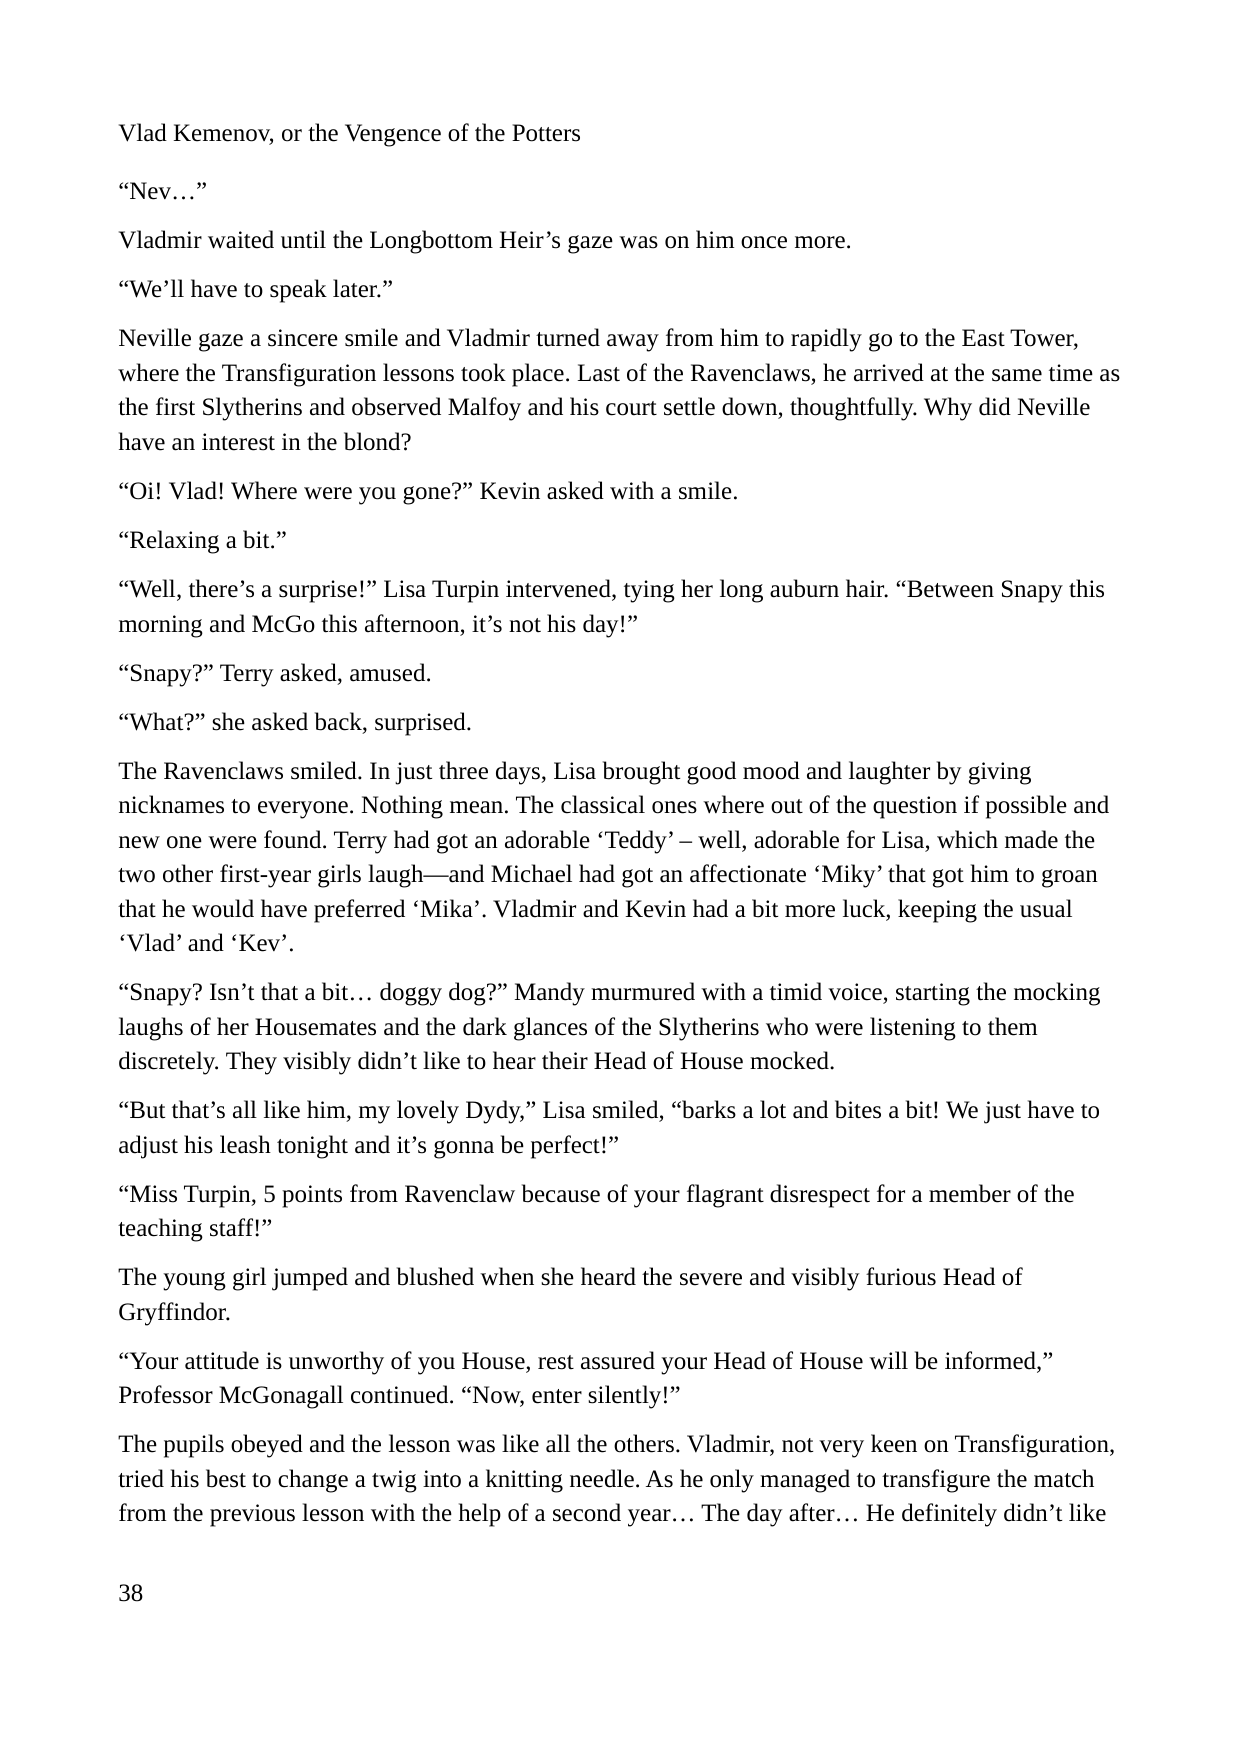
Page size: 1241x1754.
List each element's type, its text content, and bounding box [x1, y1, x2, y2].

text Neville gaze a sincere smile and Vladmir turned away from him to rapidly go to the East Tower, where the Transfiguration lessons took place. Last of the Ravenclaws, he arrived at the same time as the first Slytherins and observed Malfoy and his court settle down, thoughtfully. Why did Neville have an interest in the blond? [118, 323, 1122, 456]
text “We’ll have to speak later.” [118, 274, 1122, 303]
text The Ravenclaws smiled. In just three days, Lisa brought good mood and laughter by giving nicknames to everyone. Nothing mean. The classical ones where out of the question if possible and new one were found. Terry had got an adorable ‘Teddy’ – well, adorable for Lisa, which made the two other first-year girls laugh—and Michael had got an affectionate ‘Miky’ that got him to groan that he would have preferred ‘Mika’. Vladmir and Kevin had a bit more luck, keeping the usual ‘Vlad’ and ‘Kev’. [118, 756, 1122, 957]
text “Oi! Vlad! Where were you gone?” Kevin asked with a smile. [118, 476, 1122, 505]
text Vladmir waited until the Longbottom Heir’s gaze was on him once more. [118, 225, 1122, 254]
text The pupils obeyed and the lesson was like all the others. Vladmir, not very keen on Transfiguration, tried his best to change a twig into a knitting needle. As he only managed to transfigure the match from the previous lesson with the help of a second year… The day after… He definitely didn’t like [118, 1429, 1122, 1527]
text “Nev…” [118, 176, 1122, 205]
text The young girl jumped and blushed when she heard the severe and visibly furious Head of Gryffindor. [118, 1262, 1122, 1326]
text “Well, there’s a surprise!” Lisa Turpin intervened, tying her long auburn hair. “Between Snapy this morning and McGo this afternoon, it’s not his day!” [118, 574, 1122, 637]
text “Your attitude is unworthy of you House, rest assured your Head of House will be informed,” Professor McGonagall continued. “Now, enter silently!” [118, 1346, 1122, 1409]
text “What?” she asked back, surprised. [118, 707, 1122, 736]
text “Snapy? Isn’t that a bit… doggy dog?” Mandy murmured with a timid voice, starting the mocking laughs of her Housemates and the dark glances of the Slytherins who were listening to them discretely. They visibly didn’t like to hear their Head of House mocked. [118, 977, 1122, 1075]
text “Relaxing a bit.” [118, 525, 1122, 554]
text “Miss Turpin, 5 points from Ravenclaw because of your flagrant disrespect for a member of the teaching staff!” [118, 1179, 1122, 1242]
text “But that’s all like him, my lovely Dydy,” Lisa smiled, “barks a lot and bites a bit! We just have to adjust his leash tonight and it’s gonna be perfect!” [118, 1095, 1122, 1158]
text “Snapy?” Terry asked, amused. [118, 658, 1122, 686]
